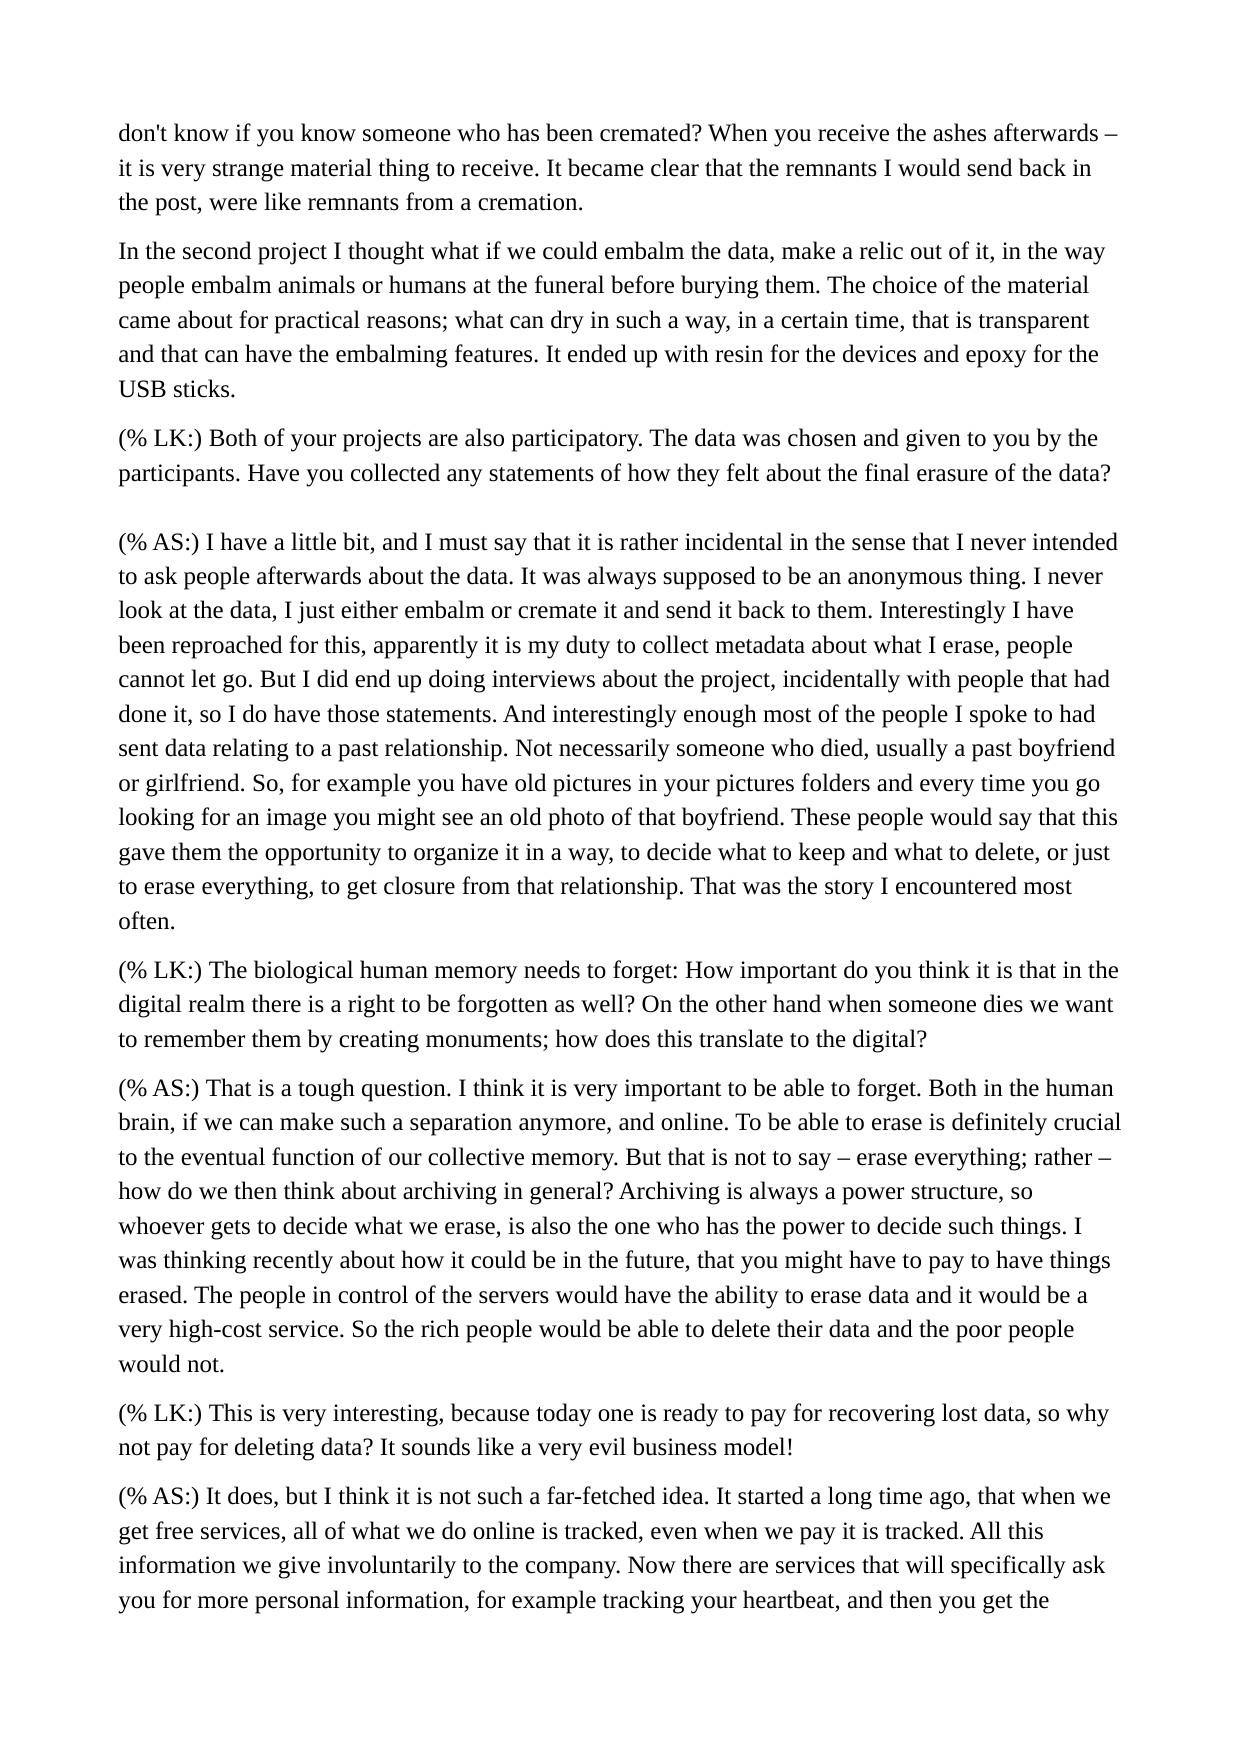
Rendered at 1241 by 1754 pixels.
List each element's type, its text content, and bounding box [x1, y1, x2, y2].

text (% AS:) It does, but I think it is not such a far-fetched idea. It started a long time ago, that when we get free services, all of what we do online is tracked, even when we pay it is tracked. All this information we give involuntarily to the company. Now there are services that will specifically ask you for more personal information, for example tracking your heartbeat, and then you get the [118, 1481, 1122, 1613]
text (% LK:) The biological human memory needs to forget: How important do you think it is that in the digital realm there is a right to be forgotten as well? On the other hand when someone dies we want to remember them by creating monuments; how does this translate to the digital? [118, 955, 1122, 1053]
text In the second project I thought what if we could embalm the data, make a relic out of it, in the way people embalm animals or humans at the funeral before burying them. The choice of the material came about for practical reasons; what can dry in such a way, in a certain time, that is transparent and that can have the embalming features. It ended up with resin for the devices and epoxy for the USB sticks. [118, 236, 1122, 403]
text (% LK:) Both of your projects are also participatory. The data was chosen and given to you by the participants. Have you collected any statements of how they felt about the final erasure of the data? (% AS:) I have a little bit, and I must say that it is rather incidental in the sense that I never intended to ask people afterwards about the data. It was always supposed to be an anonymous thing. I never look at the data, I just either embalm or cremate it and send it back to them. Interestingly I have been reproached for this, apparently it is my duty to collect metadata about what I erase, people cannot let go. But I did end up doing interviews about the project, incidentally with people that had done it, so I do have those statements. And interestingly enough most of the people I spoke to had sent data relating to a past relationship. Not necessarily someone who died, usually a past boyfriend or girlfriend. So, for example you have old pictures in your pictures folders and every time you go looking for an image you might see an old photo of that boyfriend. These people would say that this gave them the opportunity to organize it in a way, to decide what to keep and what to delete, or just to erase everything, to get closure from that relationship. That was the story I encountered most often. [118, 423, 1122, 934]
text (% LK:) This is very interesting, because today one is ready to pay for recovering lost data, so why not pay for deleting data? It sounds like a very evil business model! [118, 1398, 1122, 1461]
text (% AS:) That is a tough question. I think it is very important to be able to forget. Both in the human brain, if we can make such a separation anymore, and online. To be able to erase is definitely crucial to the eventual function of our collective memory. But that is not to say – erase everything; rather – how do we then think about archiving in general? Archiving is always a power structure, so whoever gets to decide what we erase, is also the one who has the power to decide such things. I was thinking recently about how it could be in the future, that you might have to pay to have things erased. The people in control of the servers would have the ability to erase data and it would be a very high-cost service. So the rich people would be able to delete their data and the poor people would not. [118, 1073, 1122, 1377]
text don't know if you know someone who has been cremated? When you receive the ashes afterwards – it is very strange material thing to receive. It became clear that the remnants I would send back in the post, were like remnants from a cremation. [118, 118, 1122, 216]
